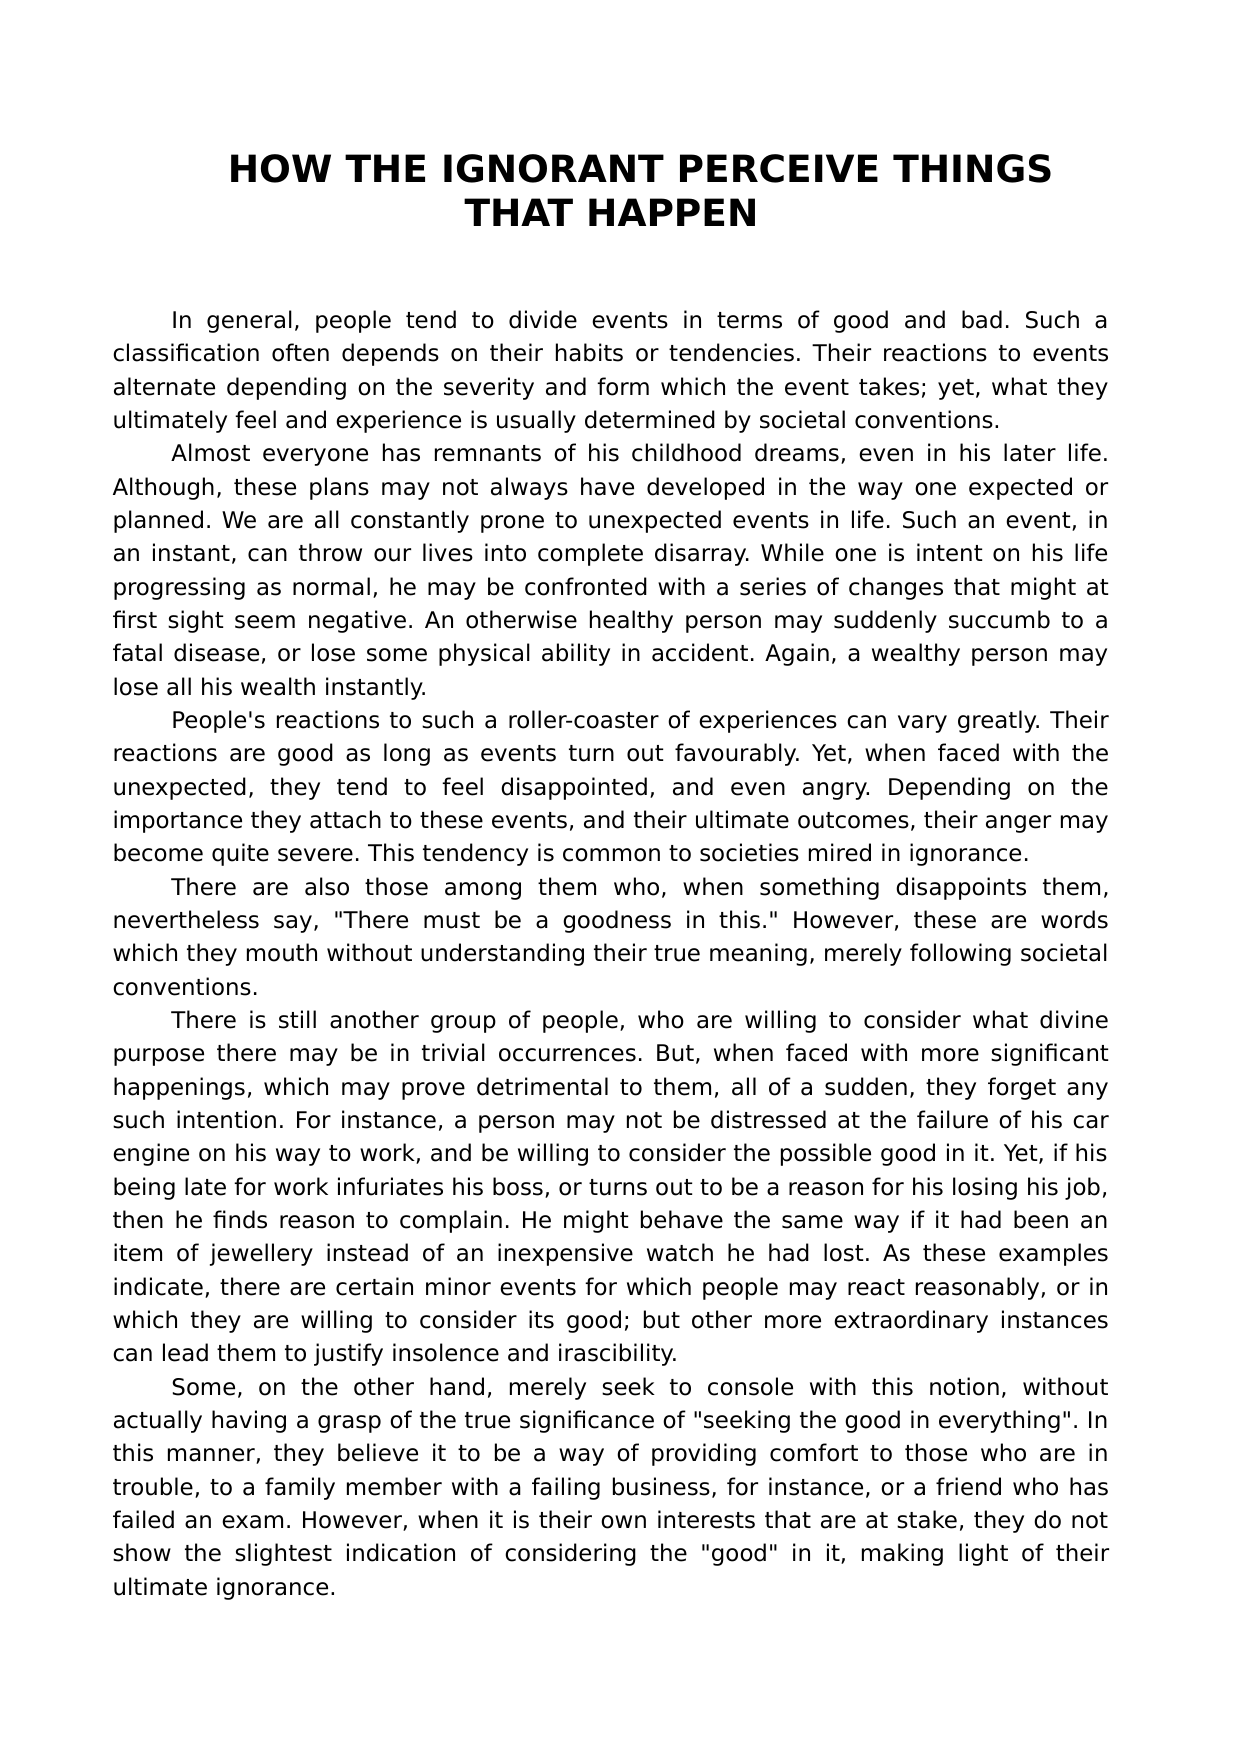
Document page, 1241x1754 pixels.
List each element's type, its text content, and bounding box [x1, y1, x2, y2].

text Some, on the other hand, merely seek to console with this notion, without actually having a grasp of the true significance of "seeking the good in everything". In this manner, they believe it to be a way of providing comfort to those who are in trouble, to a family member with a failing business, for instance, or a friend who has failed an exam. However, when it is their own interests that are at stake, they do not show the slightest indication of considering the "good" in it, making light of their ultimate ignorance. [112, 1368, 1110, 1602]
text Almost everyone has remnants of his childhood dreams, even in his later life. Although, these plans may not always have developed in the way one expected or planned. We are all constantly prone to unexpected events in life. Such an event, in an instant, can throw our lives into complete disarray. While one is intent on his life progressing as normal, he may be confronted with a series of changes that might at first sight seem negative. An otherwise healthy person may suddenly succumb to a fatal disease, or lose some physical ability in accident. Again, a wealthy person may lose all his wealth instantly. [112, 435, 1110, 702]
text People's reactions to such a roller-coaster of experiences can vary greatly. Their reactions are good as long as events turn out favourably. Yet, when faced with the unexpected, they tend to feel disappointed, and even angry. Depending on the importance they attach to these events, and their ultimate outcomes, their anger may become quite severe. This tendency is common to societies mired in ignorance. [112, 702, 1110, 868]
text There are also those among them who, when something disappoints them, nevertheless say, "There must be a goodness in this." However, these are words which they mouth without understanding their true meaning, merely following societal conventions. [112, 868, 1110, 1002]
text In general, people tend to divide events in terms of good and bad. Such a classification often depends on their habits or tendencies. Their reactions to events alternate depending on the severity and form which the event takes; yet, what they ultimately feel and experience is usually determined by societal conventions. [112, 302, 1110, 435]
text There is still another group of people, who are willing to consider what divine purpose there may be in trivial occurrences. But, when faced with more significant happenings, which may prove detrimental to them, all of a sudden, they forget any such intention. For instance, a person may not be distressed at the failure of his car engine on his way to work, and be willing to consider the possible good in it. Yet, if his being late for work infuriates his boss, or turns out to be a reason for his losing his job, then he finds reason to complain. He might behave the same way if it had been an item of jewellery instead of an inexpensive watch he had lost. As these examples indicate, there are certain minor events for which people may react reasonably, or in which they are willing to consider its good; but other more extraordinary instances can lead them to justify insolence and irascibility. [112, 1002, 1110, 1368]
text HOW THE IGNORANT PERCEIVE THINGS THAT HAPPEN [112, 148, 1110, 235]
